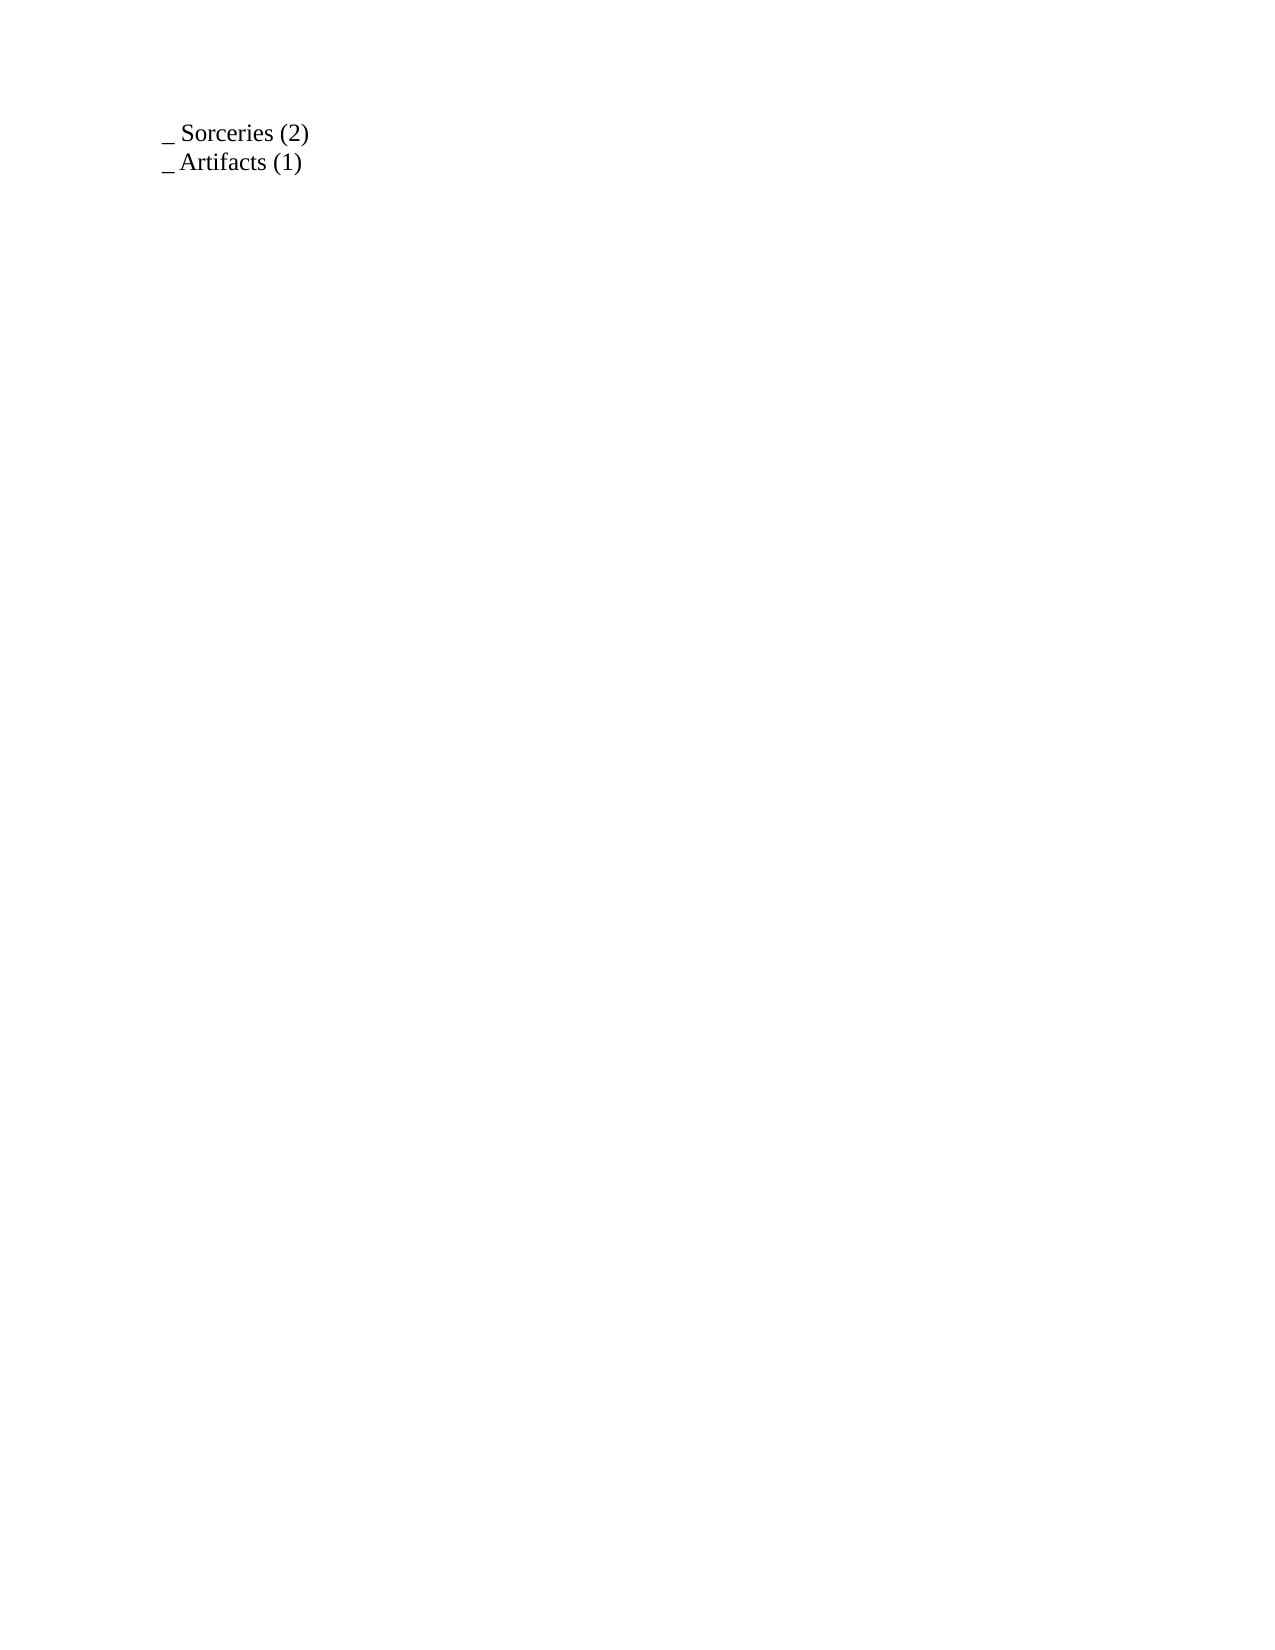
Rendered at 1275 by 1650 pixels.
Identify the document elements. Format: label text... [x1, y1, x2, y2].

text _ Sorceries (2) [118, 118, 1157, 147]
text _ Artifacts (1) [118, 147, 1157, 176]
